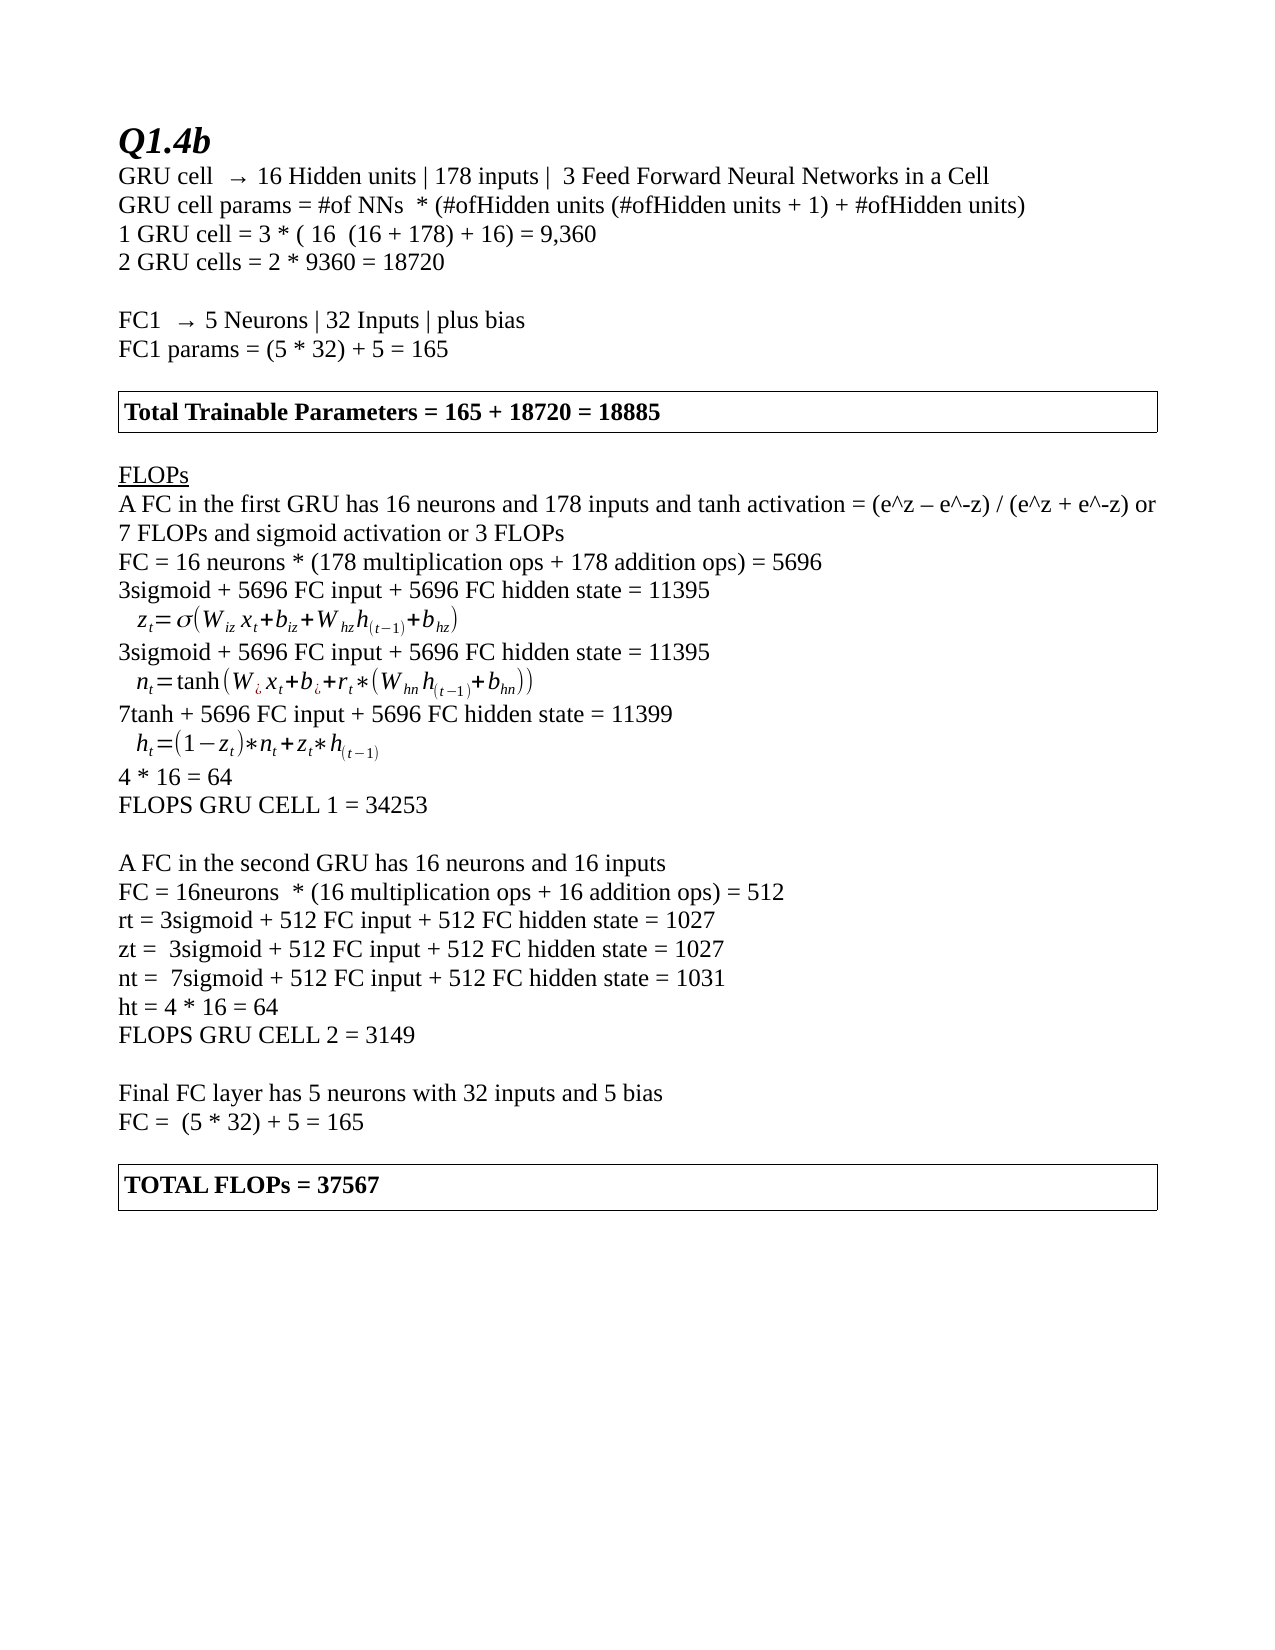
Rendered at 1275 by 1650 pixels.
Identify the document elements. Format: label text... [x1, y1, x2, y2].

text Q1.4b [118, 118, 1157, 161]
text A FC in the first GRU has 16 neurons and 178 inputs and tanh activation = (e^z – e^-z) / (e^z + e^-z) or 7 FLOPs and sigmoid activation or 3 FLOPs [118, 489, 1157, 547]
text 3sigmoid + 5696 FC input + 5696 FC hidden state = 11395 [118, 575, 1157, 604]
table_header Total Trainable Parameters = 165 + 18720 = 18885 [119, 392, 1157, 432]
text zt = 3sigmoid + 512 FC input + 512 FC hidden state = 1027 [118, 934, 1157, 963]
text 2 GRU cells = 2 * 9360 = 18720 [118, 247, 1157, 276]
text FLOPS GRU CELL 1 = 34253 [118, 790, 1157, 819]
text FC1 params = (5 * 32) + 5 = 165 [118, 334, 1157, 362]
text rt = 3sigmoid + 512 FC input + 512 FC hidden state = 1027 [118, 905, 1157, 934]
text FLOPs [118, 460, 1157, 489]
text ht = 4 * 16 = 64 [118, 992, 1157, 1020]
text FC = 16 neurons * (178 multiplication ops + 178 addition ops) = 5696 [118, 547, 1157, 575]
text FC = (5 * 32) + 5 = 165 [118, 1107, 1157, 1135]
text 7tanh + 5696 FC input + 5696 FC hidden state = 11399 [118, 699, 1157, 728]
text nt = 7sigmoid + 512 FC input + 512 FC hidden state = 1031 [118, 963, 1157, 992]
text FLOPS GRU CELL 2 = 3149 [118, 1020, 1157, 1049]
text 4 * 16 = 64 [118, 762, 1157, 790]
text 3sigmoid + 5696 FC input + 5696 FC hidden state = 11395 [118, 637, 1157, 666]
text GRU cell params = #of NNs * (#ofHidden units (#ofHidden units + 1) + #ofHidden units) [118, 190, 1157, 219]
table_header TOTAL FLOPs = 37567 [119, 1165, 1157, 1210]
text GRU cell → 16 Hidden units | 178 inputs | 3 Feed Forward Neural Networks in a Cell [118, 161, 1157, 190]
text A FC in the second GRU has 16 neurons and 16 inputs [118, 848, 1157, 877]
text FC1 → 5 Neurons | 32 Inputs | plus bias [118, 305, 1157, 334]
text FC = 16neurons * (16 multiplication ops + 16 addition ops) = 512 [118, 877, 1157, 905]
text Final FC layer has 5 neurons with 32 inputs and 5 bias [118, 1078, 1157, 1107]
text 1 GRU cell = 3 * ( 16 (16 + 178) + 16) = 9,360 [118, 219, 1157, 247]
